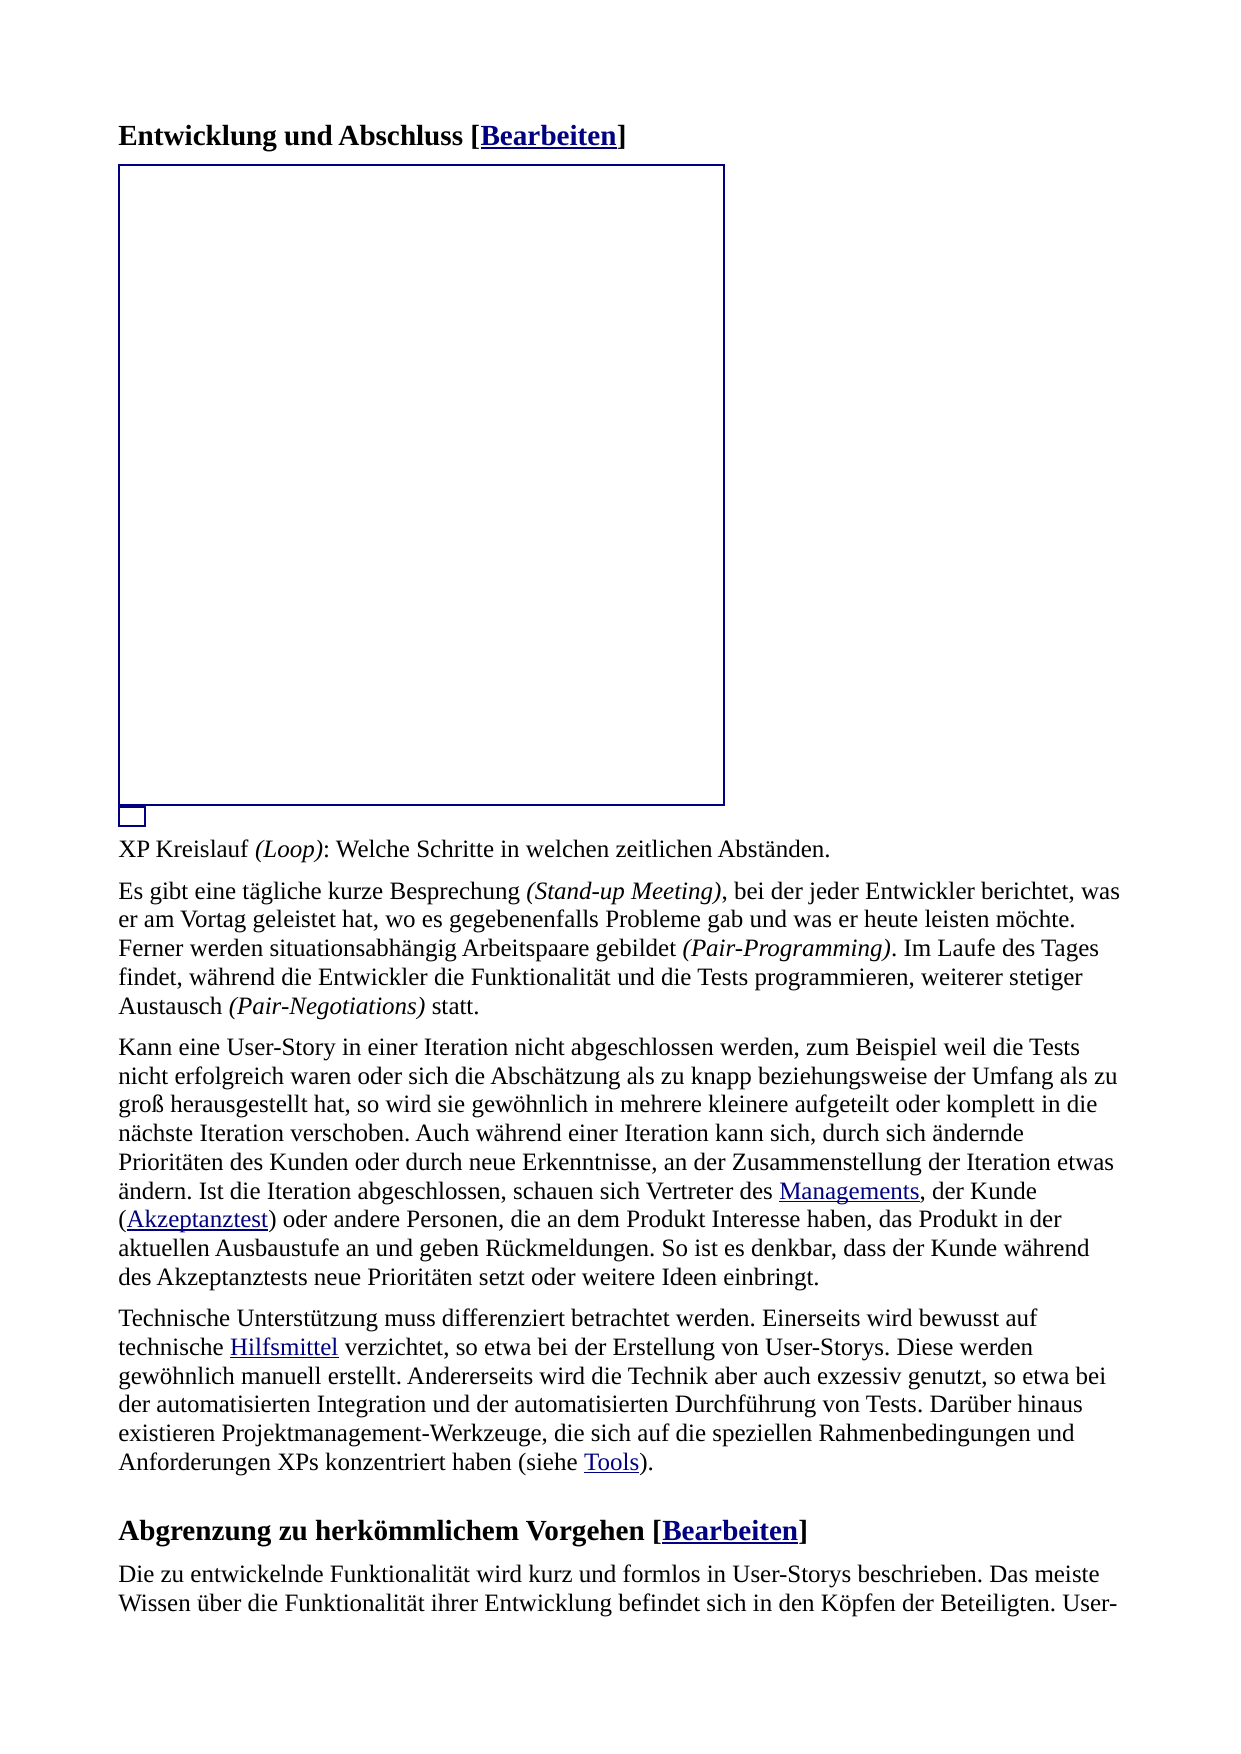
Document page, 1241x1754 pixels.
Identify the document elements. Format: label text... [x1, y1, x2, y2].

text XP Kreislauf (Loop): Welche Schritte in welchen zeitlichen Abständen. [118, 834, 1122, 863]
subtitle Abgrenzung zu herkömmlichem Vorgehen [Bearbeiten] [118, 1513, 1122, 1547]
text Kann eine User-Story in einer Iteration nicht abgeschlossen werden, zum Beispiel weil die Tests nicht erfolgreich waren oder sich die Abschätzung als zu knapp beziehungsweise der Umfang als zu groß herausgestellt hat, so wird sie gewöhnlich in mehrere kleinere aufgeteilt oder komplett in die nächste Iteration verschoben. Auch während einer Iteration kann sich, durch sich ändernde Prioritäten des Kunden oder durch neue Erkenntnisse, an der Zusammenstellung der Iteration etwas ändern. Ist die Iteration abgeschlossen, schauen sich Vertreter des Managements, der Kunde (Akzeptanztest) oder andere Personen, die an dem Produkt Interesse haben, das Produkt in der aktuellen Ausbaustufe an und geben Rückmeldungen. So ist es denkbar, dass der Kunde während des Akzeptanztests neue Prioritäten setzt oder weitere Ideen einbringt. [118, 1032, 1122, 1291]
subtitle Entwicklung und Abschluss [Bearbeiten] [118, 118, 1122, 152]
text Technische Unterstützung muss differenziert betrachtet werden. Einerseits wird bewusst auf technische Hilfsmittel verzichtet, so etwa bei der Erstellung von User-Storys. Diese werden gewöhnlich manuell erstellt. Andererseits wird die Technik aber auch exzessiv genutzt, so etwa bei der automatisierten Integration und der automatisierten Durchführung von Tests. Darüber hinaus existieren Projektmanagement-Werkzeuge, die sich auf die speziellen Rahmenbedingungen und Anforderungen XPs konzentriert haben (siehe Tools). [118, 1303, 1122, 1476]
text Es gibt eine tägliche kurze Besprechung (Stand-up Meeting), bei der jeder Entwickler berichtet, was er am Vortag geleistet hat, wo es gegebenenfalls Probleme gab und was er heute leisten möchte. Ferner werden situationsabhängig Arbeitspaare gebildet (Pair-Programming). Im Laufe des Tages findet, während die Entwickler die Funktionalität und die Tests programmieren, weiterer stetiger Austausch (Pair-Negotiations) statt. [118, 876, 1122, 1019]
text Die zu entwickelnde Funktionalität wird kurz und formlos in User-Storys beschrieben. Das meiste Wissen über die Funktionalität ihrer Entwicklung befindet sich in den Köpfen der Beteiligten. User- [118, 1559, 1122, 1617]
